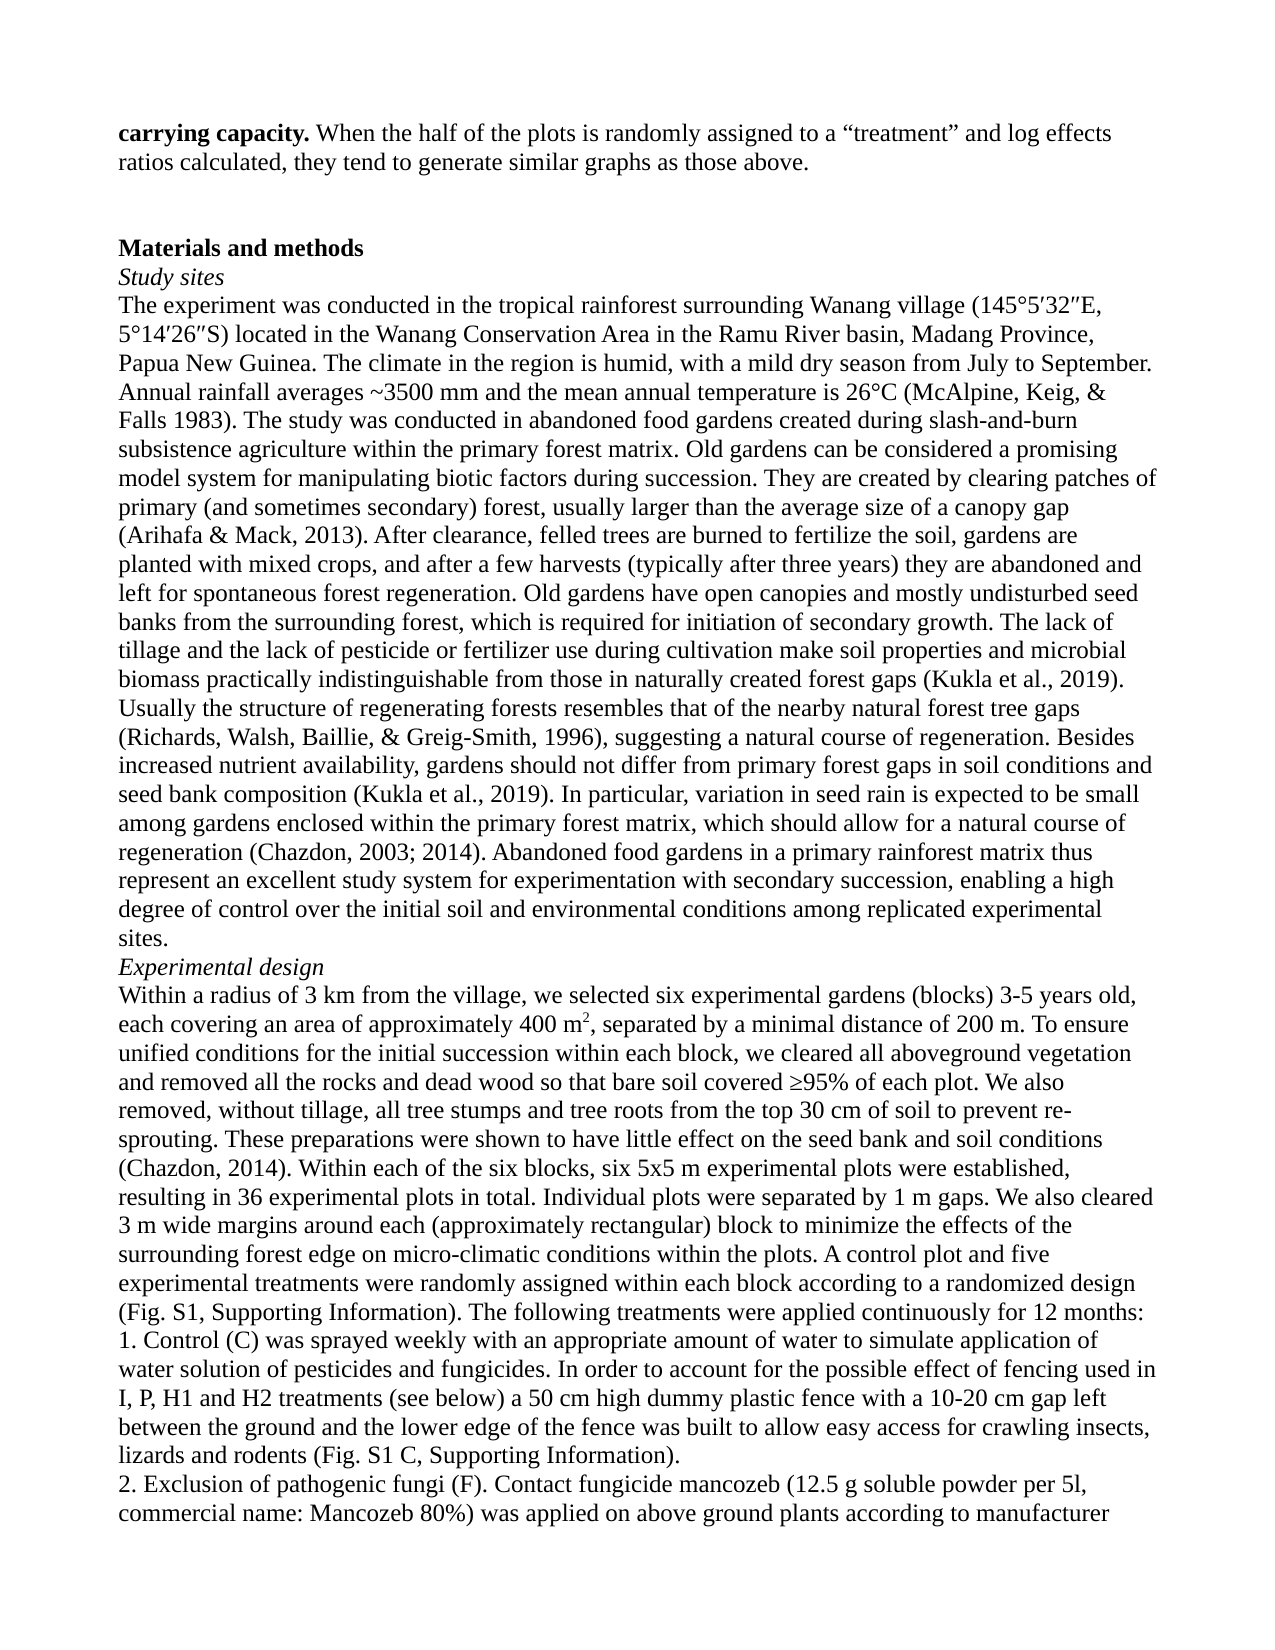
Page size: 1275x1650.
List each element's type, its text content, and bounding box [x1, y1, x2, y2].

text Materials and methods [118, 233, 1157, 262]
text 2. Exclusion of pathogenic fungi (F). Contact fungicide mancozeb (12.5 g soluble powder per 5l, commercial name: Mancozeb 80%) was applied on above ground plants according to manufacturer [118, 1469, 1157, 1527]
text Within a radius of 3 km from the village, we selected six experimental gardens (blocks) 3-5 years old, each covering an area of approximately 400 m2, separated by a minimal distance of 200 m. To ensure unified conditions for the initial succession within each block, we cleared all aboveground vegetation and removed all the rocks and dead wood so that bare soil covered ≥95% of each plot. We also removed, without tillage, all tree stumps and tree roots from the top 30 cm of soil to prevent re-sprouting. These preparations were shown to have little effect on the seed bank and soil conditions (Chazdon, 2014). Within each of the six blocks, six 5x5 m experimental plots were established, resulting in 36 experimental plots in total. Individual plots were separated by 1 m gaps. We also cleared 3 m wide margins around each (approximately rectangular) block to minimize the effects of the surrounding forest edge on micro-climatic conditions within the plots. A control plot and five experimental treatments were randomly assigned within each block according to a randomized design (Fig. S1, Supporting Information). The following treatments were applied continuously for 12 months: [118, 981, 1157, 1326]
text 1. Control (C) was sprayed weekly with an appropriate amount of water to simulate application of water solution of pesticides and fungicides. In order to account for the possible effect of fencing used in I, P, H1 and H2 treatments (see below) a 50 cm high dummy plastic fence with a 10-20 cm gap left between the ground and the lower edge of the fence was built to allow easy access for crawling insects, lizards and rodents (Fig. S1 C, Supporting Information). [118, 1326, 1157, 1469]
text carrying capacity. When the half of the plots is randomly assigned to a “treatment” and log effects ratios calculated, they tend to generate similar graphs as those above. [118, 118, 1157, 176]
text The experiment was conducted in the tropical rainforest surrounding Wanang village (145°5′32″E, 5°14′26″S) located in the Wanang Conservation Area in the Ramu River basin, Madang Province, Papua New Guinea. The climate in the region is humid, with a mild dry season from July to September. Annual rainfall averages ~3500 mm and the mean annual temperature is 26°C (McAlpine, Keig, & Falls 1983). The study was conducted in abandoned food gardens created during slash-and-burn subsistence agriculture within the primary forest matrix. Old gardens can be considered a promising model system for manipulating biotic factors during succession. They are created by clearing patches of primary (and sometimes secondary) forest, usually larger than the average size of a canopy gap (Arihafa & Mack, 2013). After clearance, felled trees are burned to fertilize the soil, gardens are planted with mixed crops, and after a few harvests (typically after three years) they are abandoned and left for spontaneous forest regeneration. Old gardens have open canopies and mostly undisturbed seed banks from the surrounding forest, which is required for initiation of secondary growth. The lack of tillage and the lack of pesticide or fertilizer use during cultivation make soil properties and microbial biomass practically indistinguishable from those in naturally created forest gaps (Kukla et al., 2019). Usually the structure of regenerating forests resembles that of the nearby natural forest tree gaps (Richards, Walsh, Baillie, & Greig-Smith, 1996), suggesting a natural course of regeneration. Besides increased nutrient availability, gardens should not differ from primary forest gaps in soil conditions and seed bank composition (Kukla et al., 2019). In particular, variation in seed rain is expected to be small among gardens enclosed within the primary forest matrix, which should allow for a natural course of regeneration (Chazdon, 2003; 2014). Abandoned food gardens in a primary rainforest matrix thus represent an excellent study system for experimentation with secondary succession, enabling a high degree of control over the initial soil and environmental conditions among replicated experimental sites. [118, 291, 1157, 952]
text Study sites [118, 262, 1157, 291]
text Experimental design [118, 952, 1157, 981]
